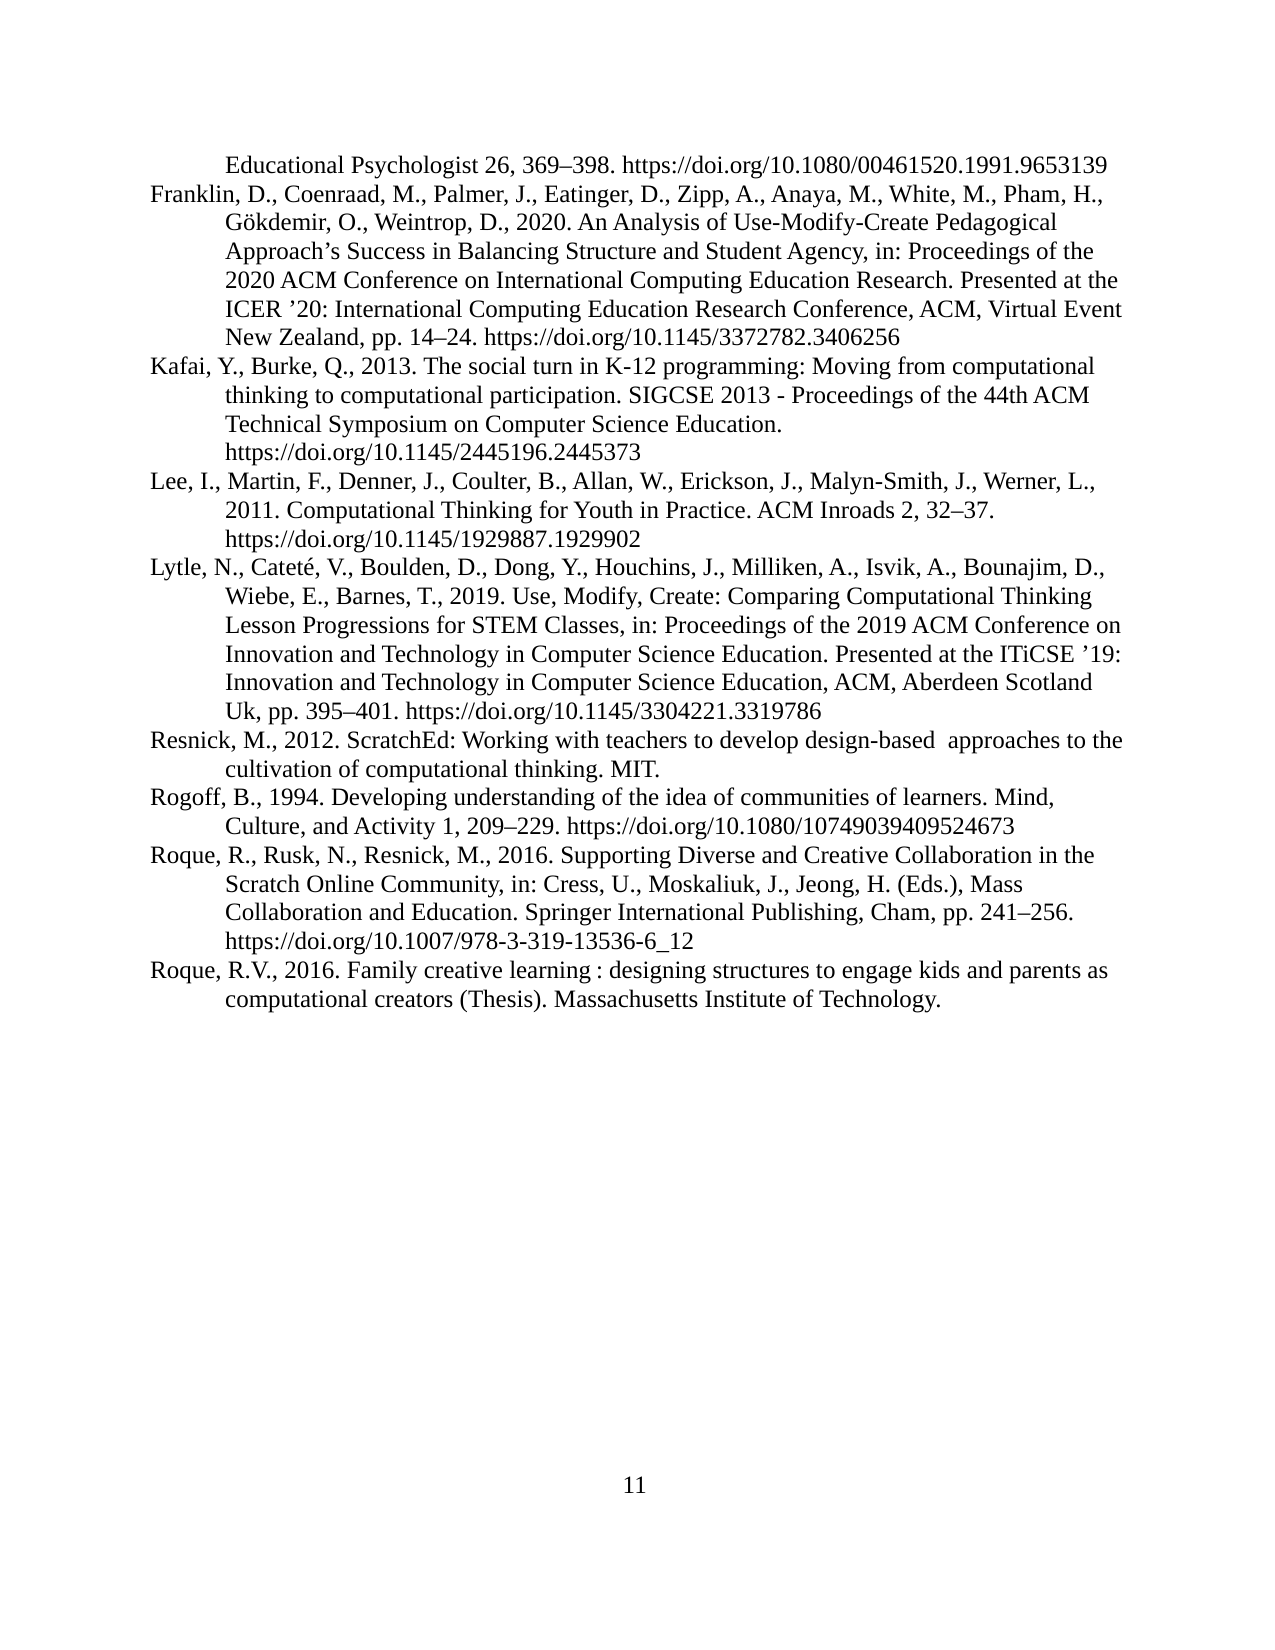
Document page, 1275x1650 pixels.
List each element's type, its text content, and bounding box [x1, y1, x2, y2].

text Rogoff, B., 1994. Developing understanding of the idea of communities of learners. Mind, Culture, and Activity 1, 209–229. https://doi.org/10.1080/10749039409524673 [150, 782, 1125, 840]
text Roque, R.V., 2016. Family creative learning : designing structures to engage kids and parents as computational creators (Thesis). Massachusetts Institute of Technology. [150, 955, 1125, 1012]
text Roque, R., Rusk, N., Resnick, M., 2016. Supporting Diverse and Creative Collaboration in the Scratch Online Community, in: Cress, U., Moskaliuk, J., Jeong, H. (Eds.), Mass Collaboration and Education. Springer International Publishing, Cham, pp. 241–256. https://doi.org/10.1007/978-3-319-13536-6_12 [150, 840, 1125, 955]
text Lytle, N., Cateté, V., Boulden, D., Dong, Y., Houchins, J., Milliken, A., Isvik, A., Bounajim, D., Wiebe, E., Barnes, T., 2019. Use, Modify, Create: Comparing Computational Thinking Lesson Progressions for STEM Classes, in: Proceedings of the 2019 ACM Conference on Innovation and Technology in Computer Science Education. Presented at the ITiCSE ’19: Innovation and Technology in Computer Science Education, ACM, Aberdeen Scotland Uk, pp. 395–401. https://doi.org/10.1145/3304221.3319786 [150, 552, 1125, 725]
text Kafai, Y., Burke, Q., 2013. The social turn in K-12 programming: Moving from computational thinking to computational participation. SIGCSE 2013 - Proceedings of the 44th ACM Technical Symposium on Computer Science Education. https://doi.org/10.1145/2445196.2445373 [150, 351, 1125, 466]
text Resnick, M., 2012. ScratchEd: Working with teachers to develop design-based approaches to the cultivation of computational thinking. MIT. [150, 725, 1125, 782]
text Franklin, D., Coenraad, M., Palmer, J., Eatinger, D., Zipp, A., Anaya, M., White, M., Pham, H., Gökdemir, O., Weintrop, D., 2020. An Analysis of Use-Modify-Create Pedagogical Approach’s Success in Balancing Structure and Student Agency, in: Proceedings of the 2020 ACM Conference on International Computing Education Research. Presented at the ICER ’20: International Computing Education Research Conference, ACM, Virtual Event New Zealand, pp. 14–24. https://doi.org/10.1145/3372782.3406256 [150, 179, 1125, 351]
text Lee, I., Martin, F., Denner, J., Coulter, B., Allan, W., Erickson, J., Malyn-Smith, J., Werner, L., 2011. Computational Thinking for Youth in Practice. ACM Inroads 2, 32–37. https://doi.org/10.1145/1929887.1929902 [150, 466, 1125, 552]
text Educational Psychologist 26, 369–398. https://doi.org/10.1080/00461520.1991.9653139 [150, 150, 1125, 179]
